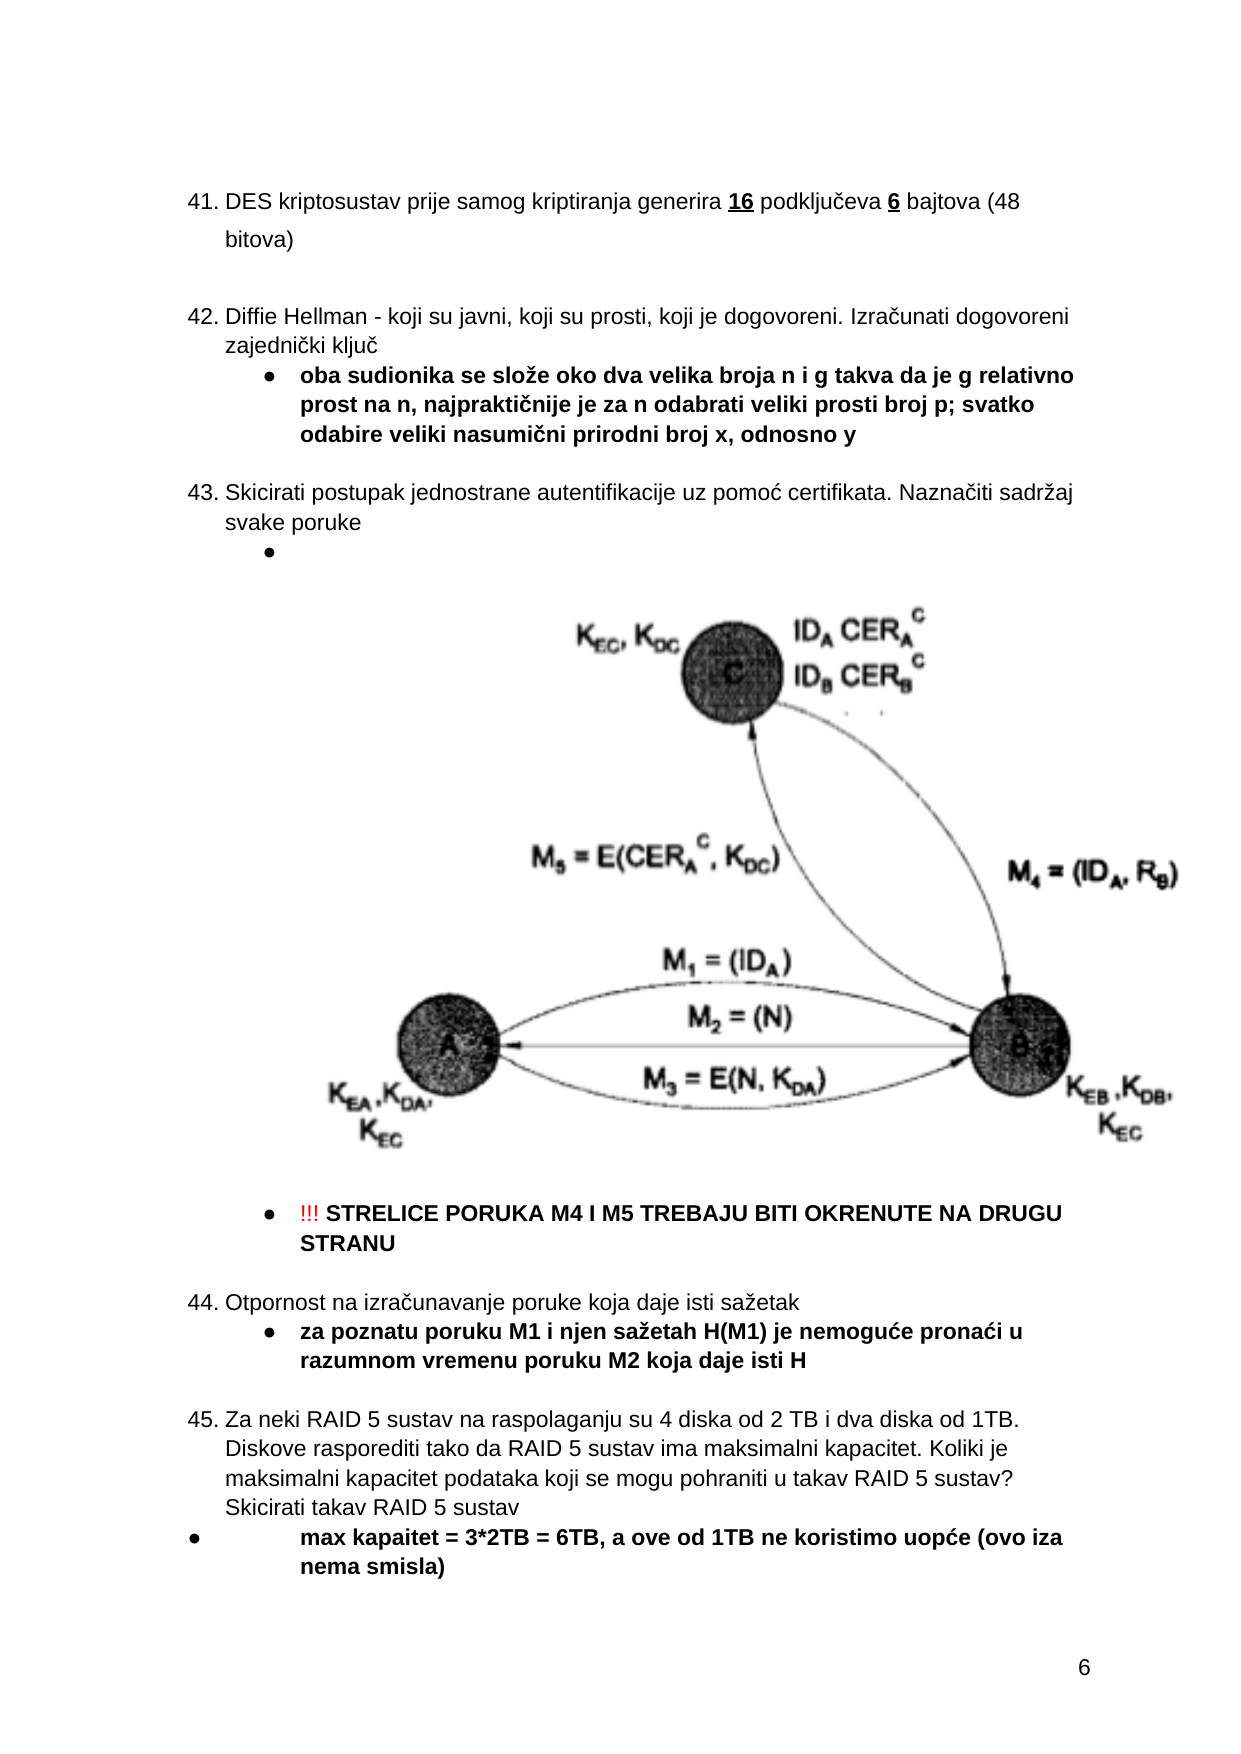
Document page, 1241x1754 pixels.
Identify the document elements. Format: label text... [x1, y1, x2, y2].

list DES kriptosustav prije samog kriptiranja generira 16 podključeva 6 bajtova (48 bitova) [187, 188, 1091, 252]
list !!! STRELICE PORUKA M4 I M5 TREBAJU BITI OKRENUTE NA DRUGU STRANU [262, 1201, 1091, 1256]
list Diffie Hellman - koji su javni, koji su prosti, koji je dogovoreni. Izračunati dogovoreni zajednički ključ [187, 304, 1091, 359]
list Za neki RAID 5 sustav na raspolaganju su 4 diska od 2 TB i dva diska od 1TB. Diskove rasporediti tako da RAID 5 sustav ima maksimalni kapacitet. Koliki je maksimalni kapacitet podataka koji se mogu pohraniti u takav RAID 5 sustav? Skicirati takav RAID 5 sustav [187, 1407, 1091, 1520]
list Skicirati postupak jednostrane autentifikacije uz pomoć certifikata. Naznačiti sadržaj svake poruke [187, 480, 1091, 535]
list max kapaitet = 3*2TB = 6TB, a ove od 1TB ne koristimo uopće (ovo iza nema smisla) [187, 1524, 1091, 1579]
picture [281, 586, 1222, 1179]
list za poznatu poruku M1 i njen sažetah H(M1) je nemoguće pronaći u razumnom vremenu poruku M2 koja daje isti H [262, 1318, 1091, 1373]
list Otpornost na izračunavanje poruke koja daje isti sažetak [187, 1289, 1091, 1315]
list oba sudionika se slože oko dva velika broja n i g takva da je g relativno prost na n, najpraktičnije je za n odabrati veliki prosti broj p; svatko odabire veliki nasumični prirodni broj x, odnosno y [262, 362, 1091, 447]
